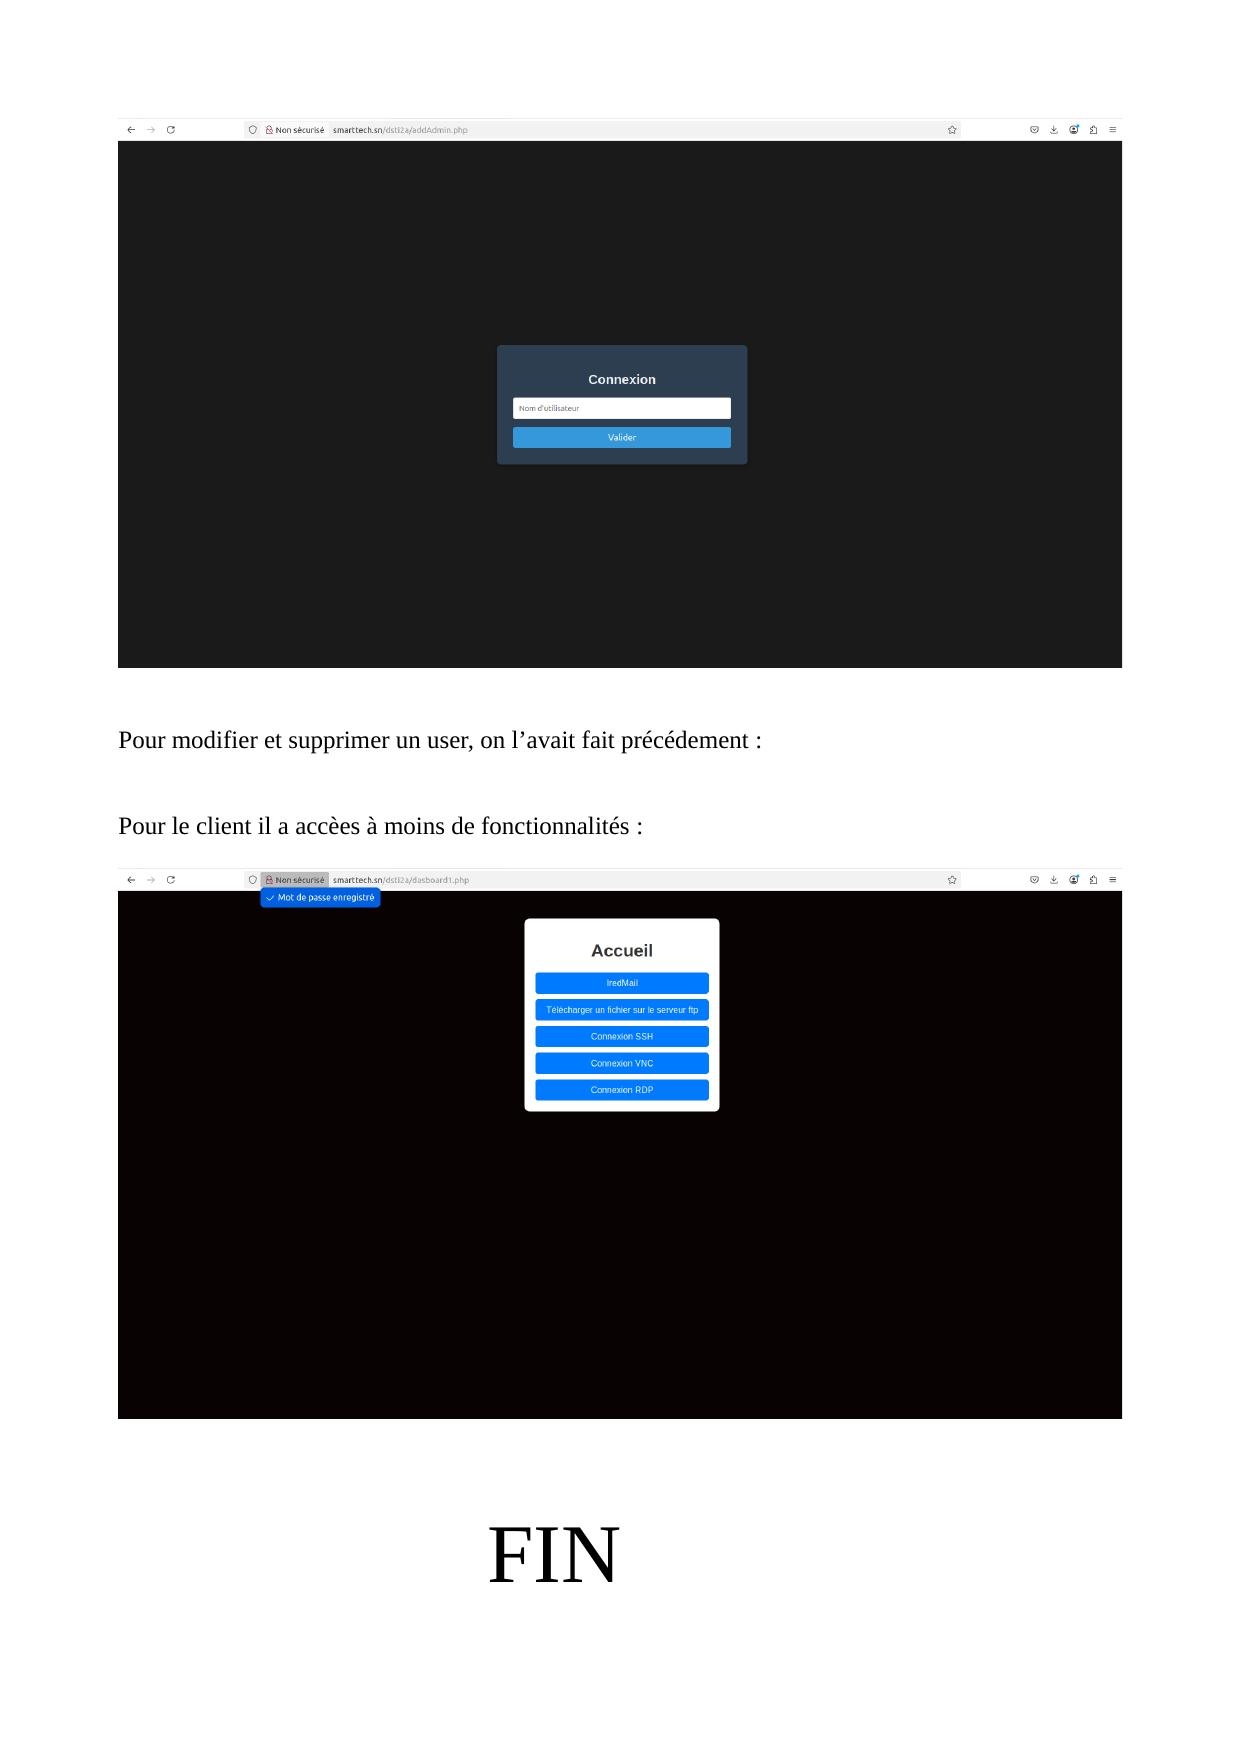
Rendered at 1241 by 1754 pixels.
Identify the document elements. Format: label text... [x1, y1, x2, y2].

text Pour le client il a accèes à moins de fonctionnalités : [118, 811, 1122, 840]
picture [118, 868, 1123, 1419]
text Pour modifier et supprimer un user, on l’avait fait précédement : [118, 725, 1122, 754]
text FIN [118, 1505, 1122, 1601]
picture [118, 118, 1123, 668]
